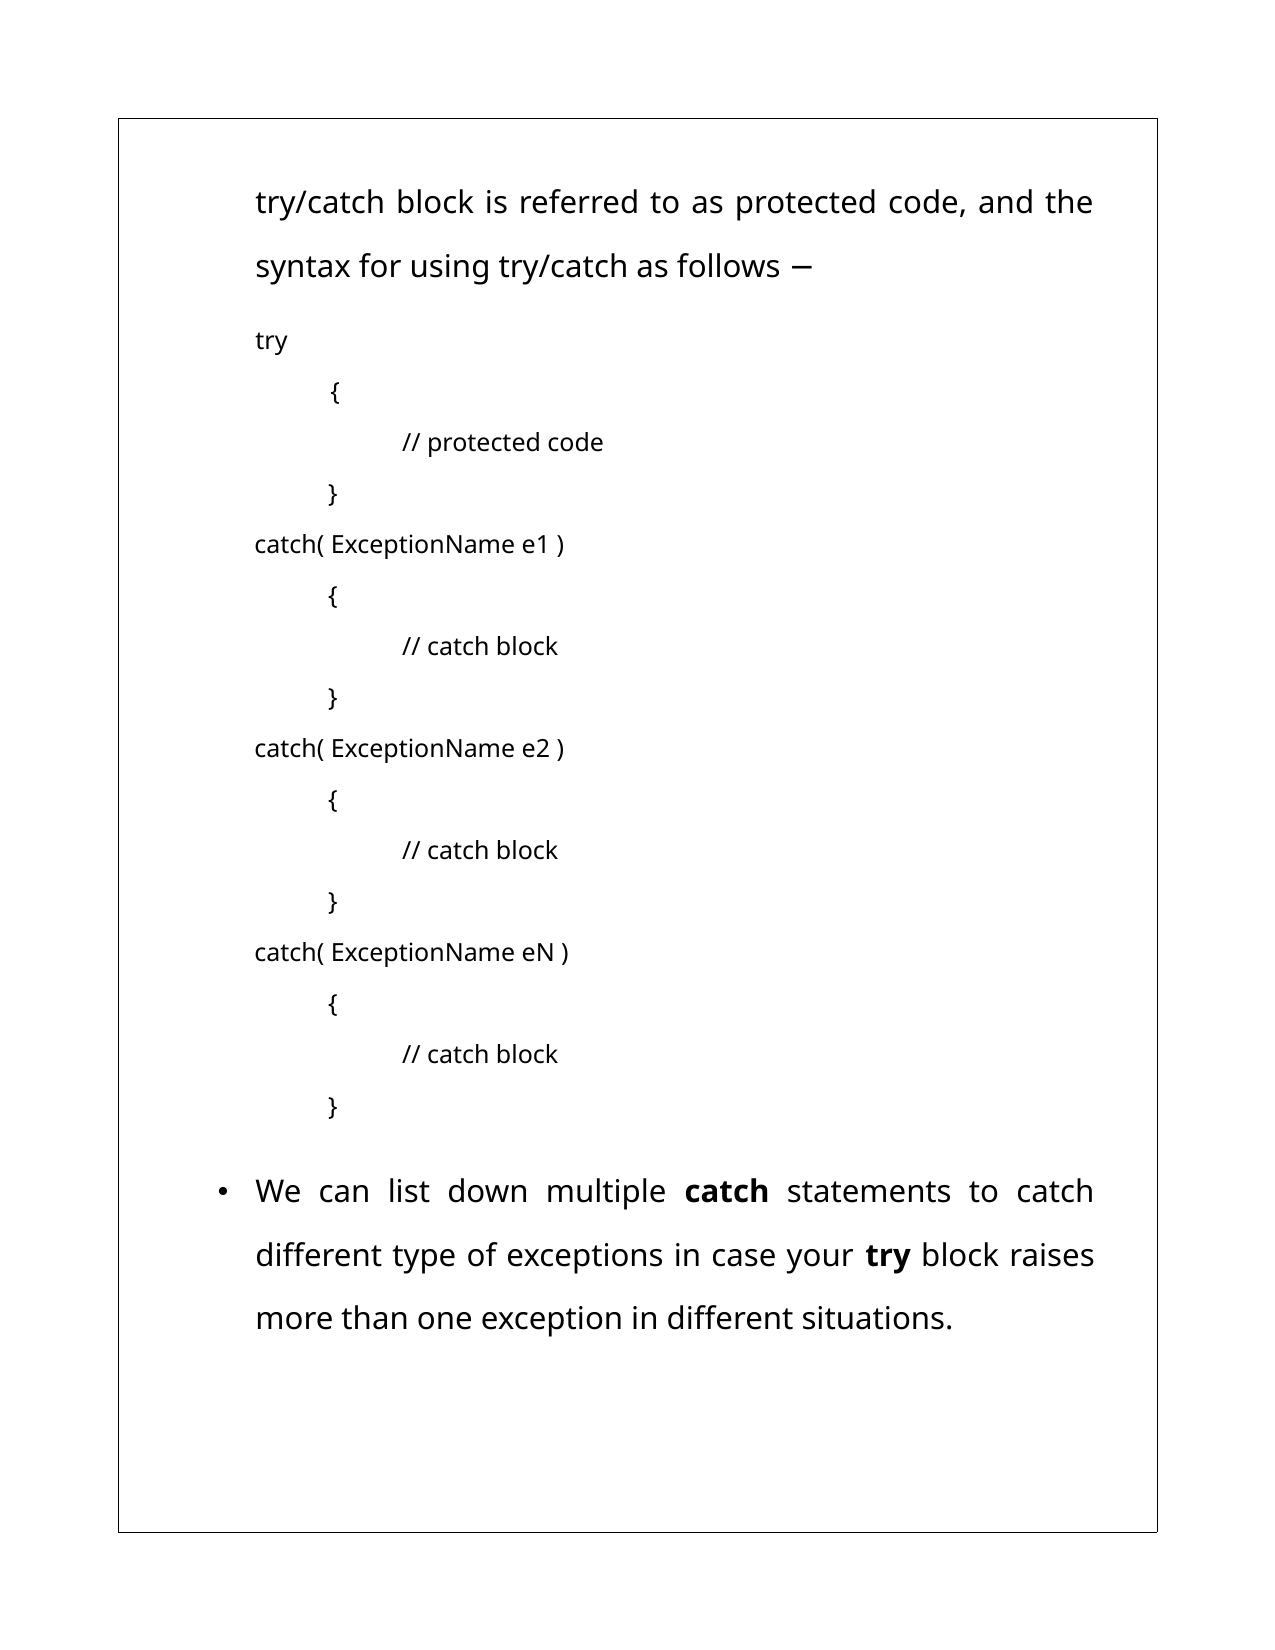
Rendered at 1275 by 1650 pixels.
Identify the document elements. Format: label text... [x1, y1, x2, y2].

text { [180, 578, 1095, 612]
text { [180, 782, 1095, 816]
text } [180, 476, 1095, 510]
text // catch block [180, 1037, 1095, 1071]
text // protected code [180, 424, 1095, 459]
list We can list down multiple catch statements to catch different type of exceptions in case your try block raises more than one exception in different situations. [218, 1169, 1095, 1339]
text catch( ExceptionName e2 ) [180, 731, 1095, 765]
list try [218, 322, 1095, 357]
list { [293, 373, 1095, 408]
text // catch block [180, 629, 1095, 663]
text { [180, 986, 1095, 1020]
text catch( ExceptionName eN ) [180, 935, 1095, 969]
text } [180, 884, 1095, 918]
text } [180, 1088, 1095, 1122]
text // catch block [180, 833, 1095, 867]
text } [180, 680, 1095, 714]
list try/catch block is referred to as protected code, and the syntax for using try/catch as follows − [218, 180, 1095, 287]
text catch( ExceptionName e1 ) [180, 527, 1095, 561]
